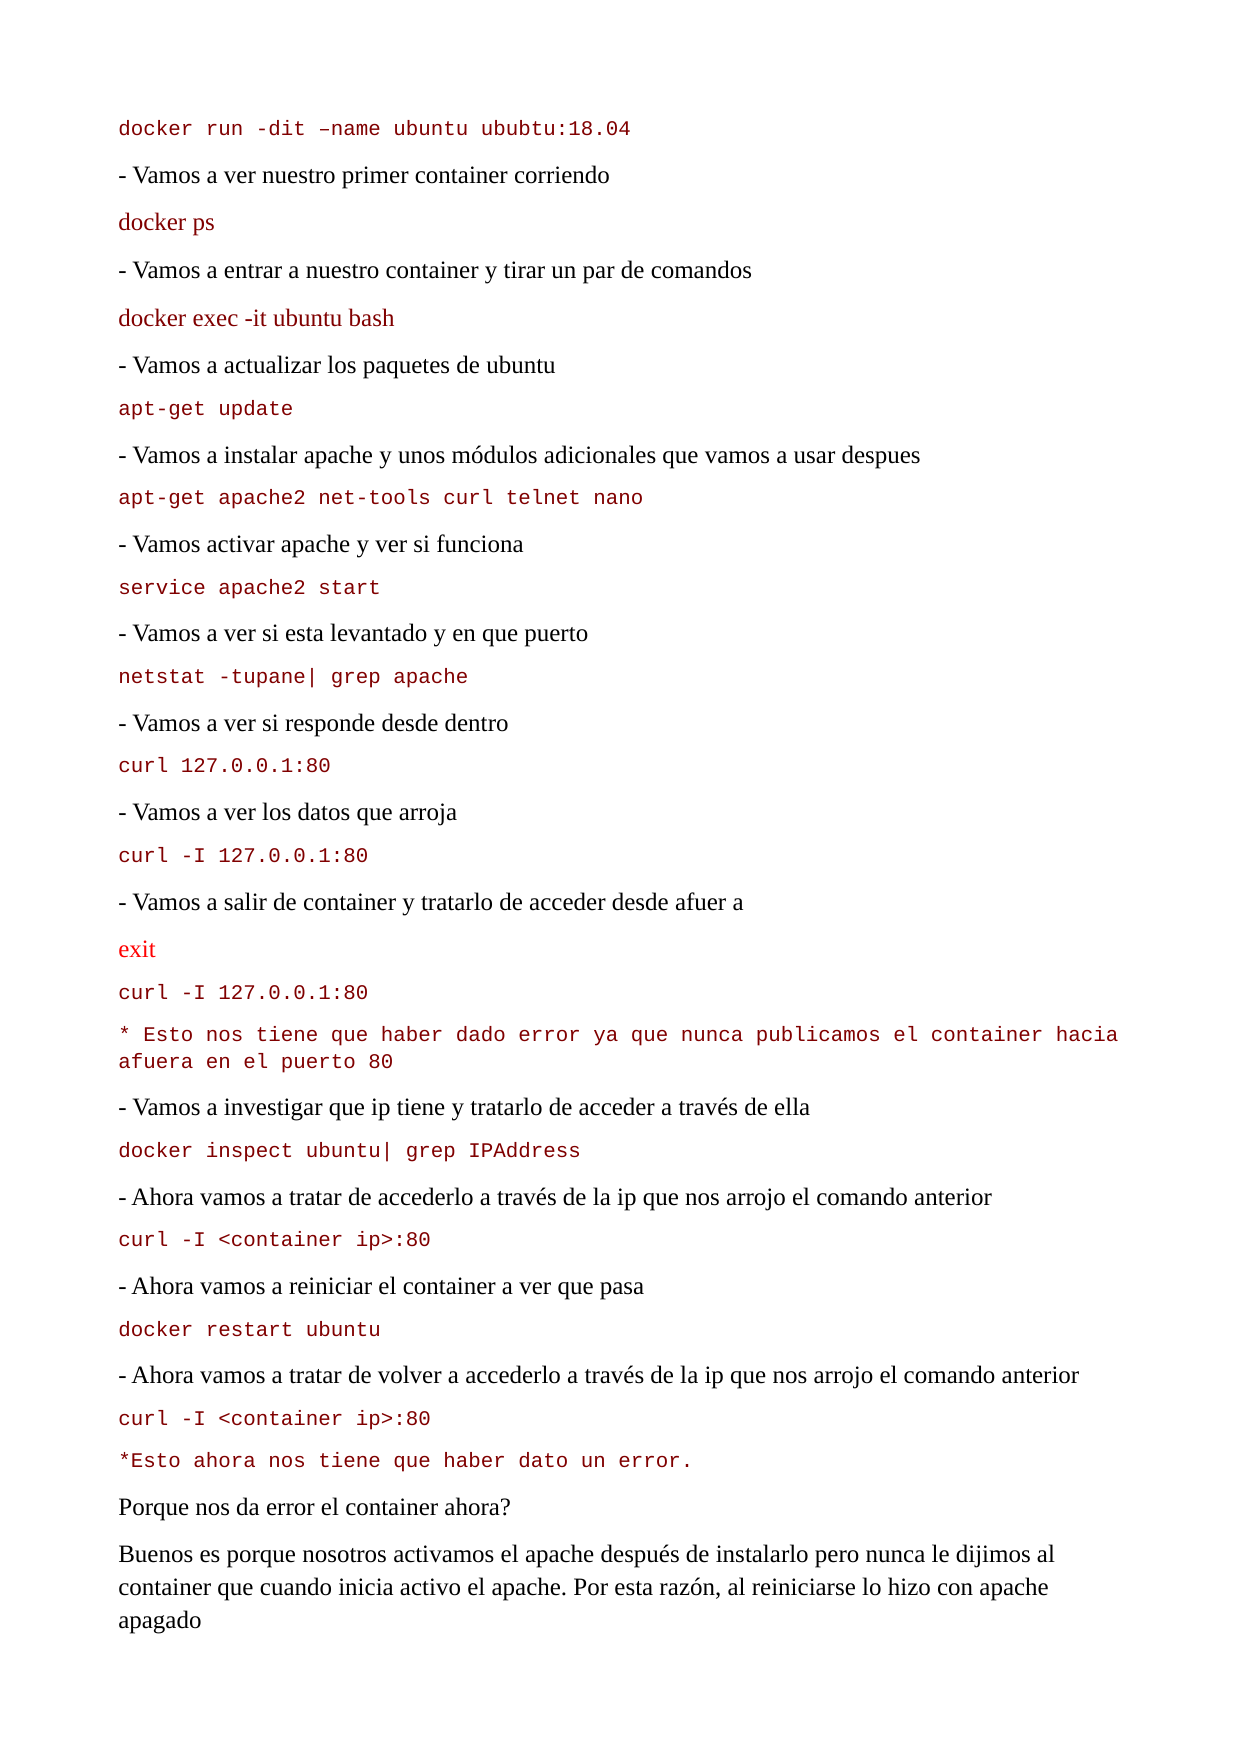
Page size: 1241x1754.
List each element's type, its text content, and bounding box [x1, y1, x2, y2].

text - Vamos a ver los datos que arroja [118, 797, 1122, 826]
text service apache2 start [118, 577, 1122, 600]
text - Vamos a entrar a nuestro container y tirar un par de comandos [118, 255, 1122, 284]
text docker run -dit –name ubuntu ububtu:18.04 [118, 118, 1122, 142]
text curl 127.0.0.1:80 [118, 755, 1122, 779]
text - Ahora vamos a reiniciar el container a ver que pasa [118, 1271, 1122, 1300]
text docker exec -it ubuntu bash [118, 303, 1122, 331]
text curl -I 127.0.0.1:80 [118, 845, 1122, 868]
text Buenos es porque nosotros activamos el apache después de instalarlo pero nunca le dijimos al container que cuando inicia activo el apache. Por esta razón, al reiniciarse lo hizo con apache apagado [118, 1539, 1122, 1634]
text * Esto nos tiene que haber dado error ya que nunca publicamos el container hacia afuera en el puerto 80 [118, 1023, 1122, 1074]
text apt-get update [118, 398, 1122, 422]
text docker ps [118, 207, 1122, 236]
text curl -I <container ip>:80 [118, 1408, 1122, 1432]
text docker restart ubuntu [118, 1319, 1122, 1342]
text curl -I <container ip>:80 [118, 1229, 1122, 1253]
text - Vamos a salir de container y tratarlo de acceder desde afuer a [118, 887, 1122, 915]
text - Vamos a ver nuestro primer container corriendo [118, 160, 1122, 189]
text Porque nos da error el container ahora? [118, 1492, 1122, 1521]
text - Vamos a ver si responde desde dentro [118, 708, 1122, 737]
text netstat -tupane| grep apache [118, 666, 1122, 690]
text - Vamos a investigar que ip tiene y tratarlo de acceder a través de ella [118, 1092, 1122, 1121]
text curl -I 127.0.0.1:80 [118, 982, 1122, 1005]
text - Vamos a instalar apache y unos módulos adicionales que vamos a usar despues [118, 440, 1122, 468]
text - Vamos a ver si esta levantado y en que puerto [118, 618, 1122, 647]
text - Vamos activar apache y ver si funciona [118, 529, 1122, 558]
text *Esto ahora nos tiene que haber dato un error. [118, 1450, 1122, 1474]
text exit [118, 934, 1122, 963]
text apt-get apache2 net-tools curl telnet nano [118, 487, 1122, 511]
text - Vamos a actualizar los paquetes de ubuntu [118, 350, 1122, 379]
text - Ahora vamos a tratar de volver a accederlo a través de la ip que nos arrojo el comando anterior [118, 1361, 1122, 1389]
text docker inspect ubuntu| grep IPAddress [118, 1140, 1122, 1164]
text - Ahora vamos a tratar de accederlo a través de la ip que nos arrojo el comando anterior [118, 1182, 1122, 1211]
